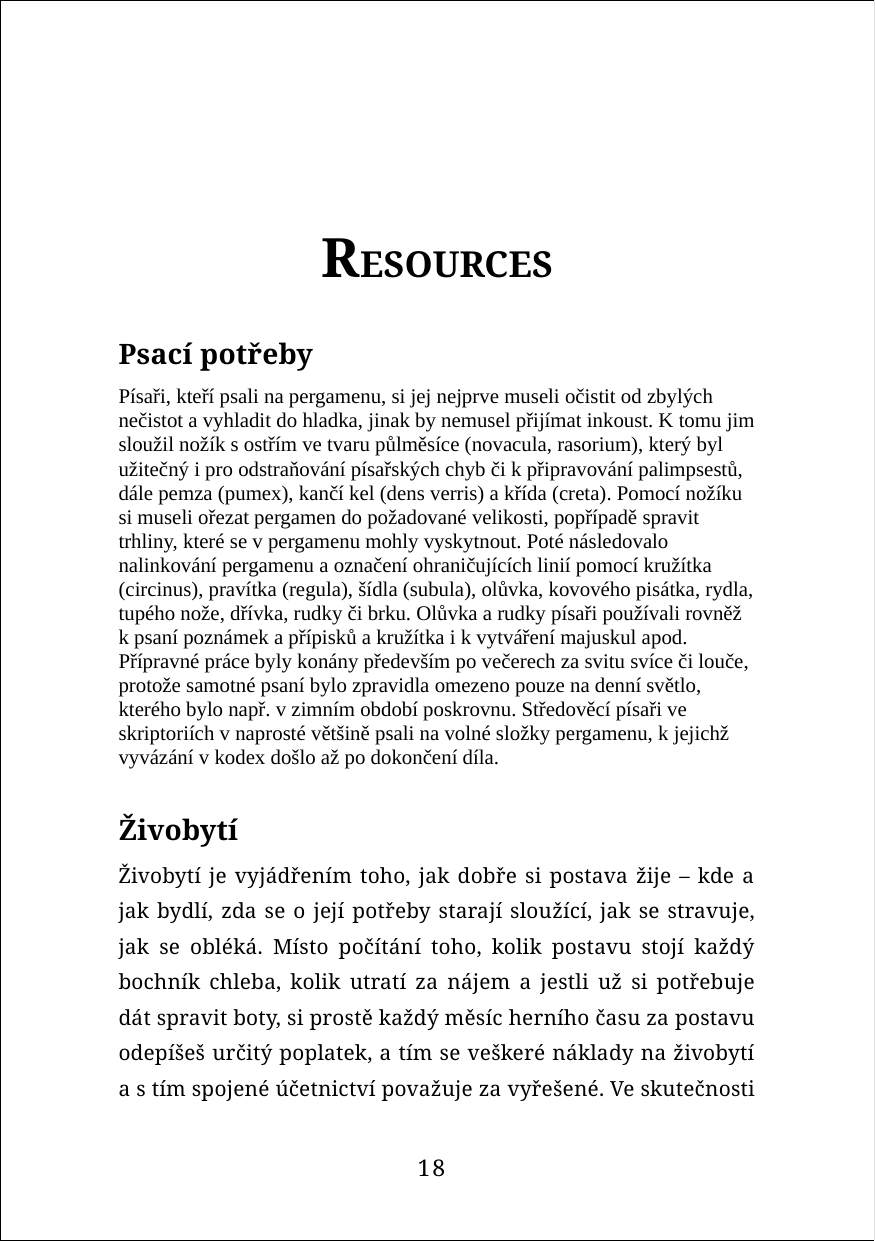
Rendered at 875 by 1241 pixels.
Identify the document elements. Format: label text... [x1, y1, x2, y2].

subtitle Psací potřeby [118, 334, 756, 372]
text Živobytí je vyjádřením toho, jak dobře si postava žije – kde a jak bydlí, zda se o její potřeby starají sloužící, jak se stravuje, jak se obléká. Místo počítání toho, kolik postavu stojí každý bochník chleba, kolik utratí za nájem a jestli už si potřebuje dát spravit boty, si prostě každý měsíc herního času za postavu odepíšeš určitý poplatek, a tím se veškeré náklady na živobytí a s tím spojené účetnictví považuje za vyřešené. Ve skutečnosti [118, 861, 756, 1102]
subtitle Živobytí [118, 811, 756, 849]
subtitle Resources [118, 219, 756, 293]
text Písaři, kteří psali na pergamenu, si jej nejprve museli očistit od zbylých nečistot a vyhladit do hladka, jinak by nemusel přijímat inkoust. K tomu jim sloužil nožík s ostřím ve tvaru půlměsíce (novacula, rasorium), který byl užitečný i pro odstraňování písařských chyb či k připravování palimpsestů, dále pemza (pumex), kančí kel (dens verris) a křída (creta). Pomocí nožíku si museli ořezat pergamen do požadované velikosti, popřípadě spravit trhliny, které se v pergamenu mohly vyskytnout. Poté následovalo nalinkování pergamenu a označení ohraničujících linií pomocí kružítka (circinus), pravítka (regula), šídla (subula), olůvka, kovového pisátka, rydla, tupého nože, dřívka, rudky či brku. Olůvka a rudky písaři používali rovněž k psaní poznámek a přípisků a kružítka i k vytváření majuskul apod. Přípravné práce byly konány především po večerech za svitu svíce či louče, protože samotné psaní bylo zpravidla omezeno pouze na denní světlo, kterého bylo např. v zimním období poskrovnu. Středověcí písaři ve skriptoriích v naprosté většině psali na volné složky pergamenu, k jejichž vyvázání v kodex došlo až po dokončení díla. [118, 384, 756, 769]
